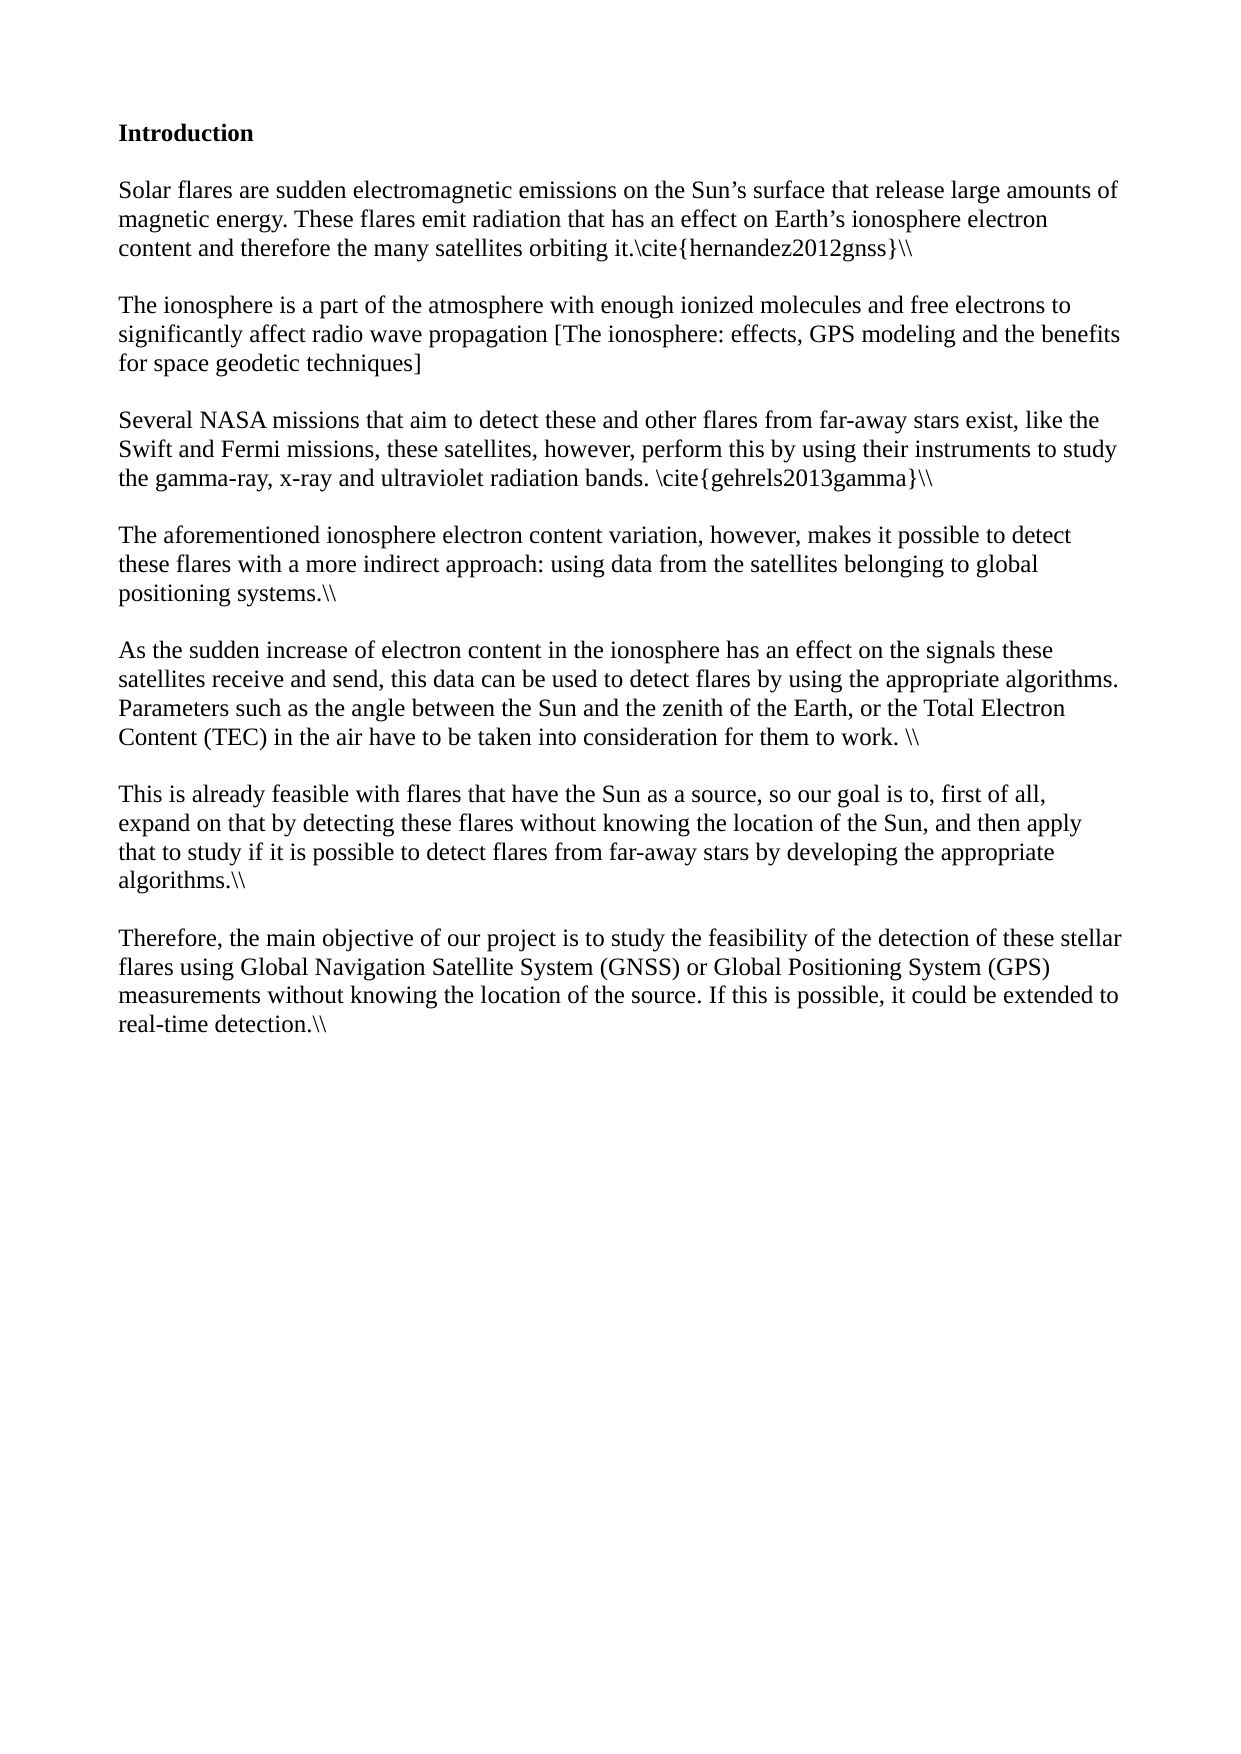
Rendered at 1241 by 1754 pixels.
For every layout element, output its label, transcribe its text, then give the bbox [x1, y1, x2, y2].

text The ionosphere is a part of the atmosphere with enough ionized molecules and free electrons to significantly affect radio wave propagation [The ionosphere: effects, GPS modeling and the benefits for space geodetic techniques] [118, 291, 1122, 377]
text Therefore, the main objective of our project is to study the feasibility of the detection of these stellar flares using Global Navigation Satellite System (GNSS) or Global Positioning System (GPS) measurements without knowing the location of the source. If this is possible, it could be extended to real-time detection.\\ [118, 923, 1122, 1038]
text As the sudden increase of electron content in the ionosphere has an effect on the signals these satellites receive and send, this data can be used to detect flares by using the appropriate algorithms. Parameters such as the angle between the Sun and the zenith of the Earth, or the Total Electron Content (TEC) in the air have to be taken into consideration for them to work. \\ [118, 636, 1122, 751]
text Several NASA missions that aim to detect these and other flares from far-away stars exist, like the Swift and Fermi missions, these satellites, however, perform this by using their instruments to study the gamma-ray, x-ray and ultraviolet radiation bands. \cite{gehrels2013gamma}\\ [118, 406, 1122, 492]
text The aforementioned ionosphere electron content variation, however, makes it possible to detect these flares with a more indirect approach: using data from the satellites belonging to global positioning systems.\\ [118, 521, 1122, 607]
text This is already feasible with flares that have the Sun as a source, so our goal is to, first of all, expand on that by detecting these flares without knowing the location of the Sun, and then apply that to study if it is possible to detect flares from far-away stars by developing the appropriate algorithms.\\ [118, 779, 1122, 894]
text Introduction [118, 118, 1122, 147]
text Solar flares are sudden electromagnetic emissions on the Sun’s surface that release large amounts of magnetic energy. These flares emit radiation that has an effect on Earth’s ionosphere electron content and therefore the many satellites orbiting it.\cite{hernandez2012gnss}\\ [118, 176, 1122, 262]
